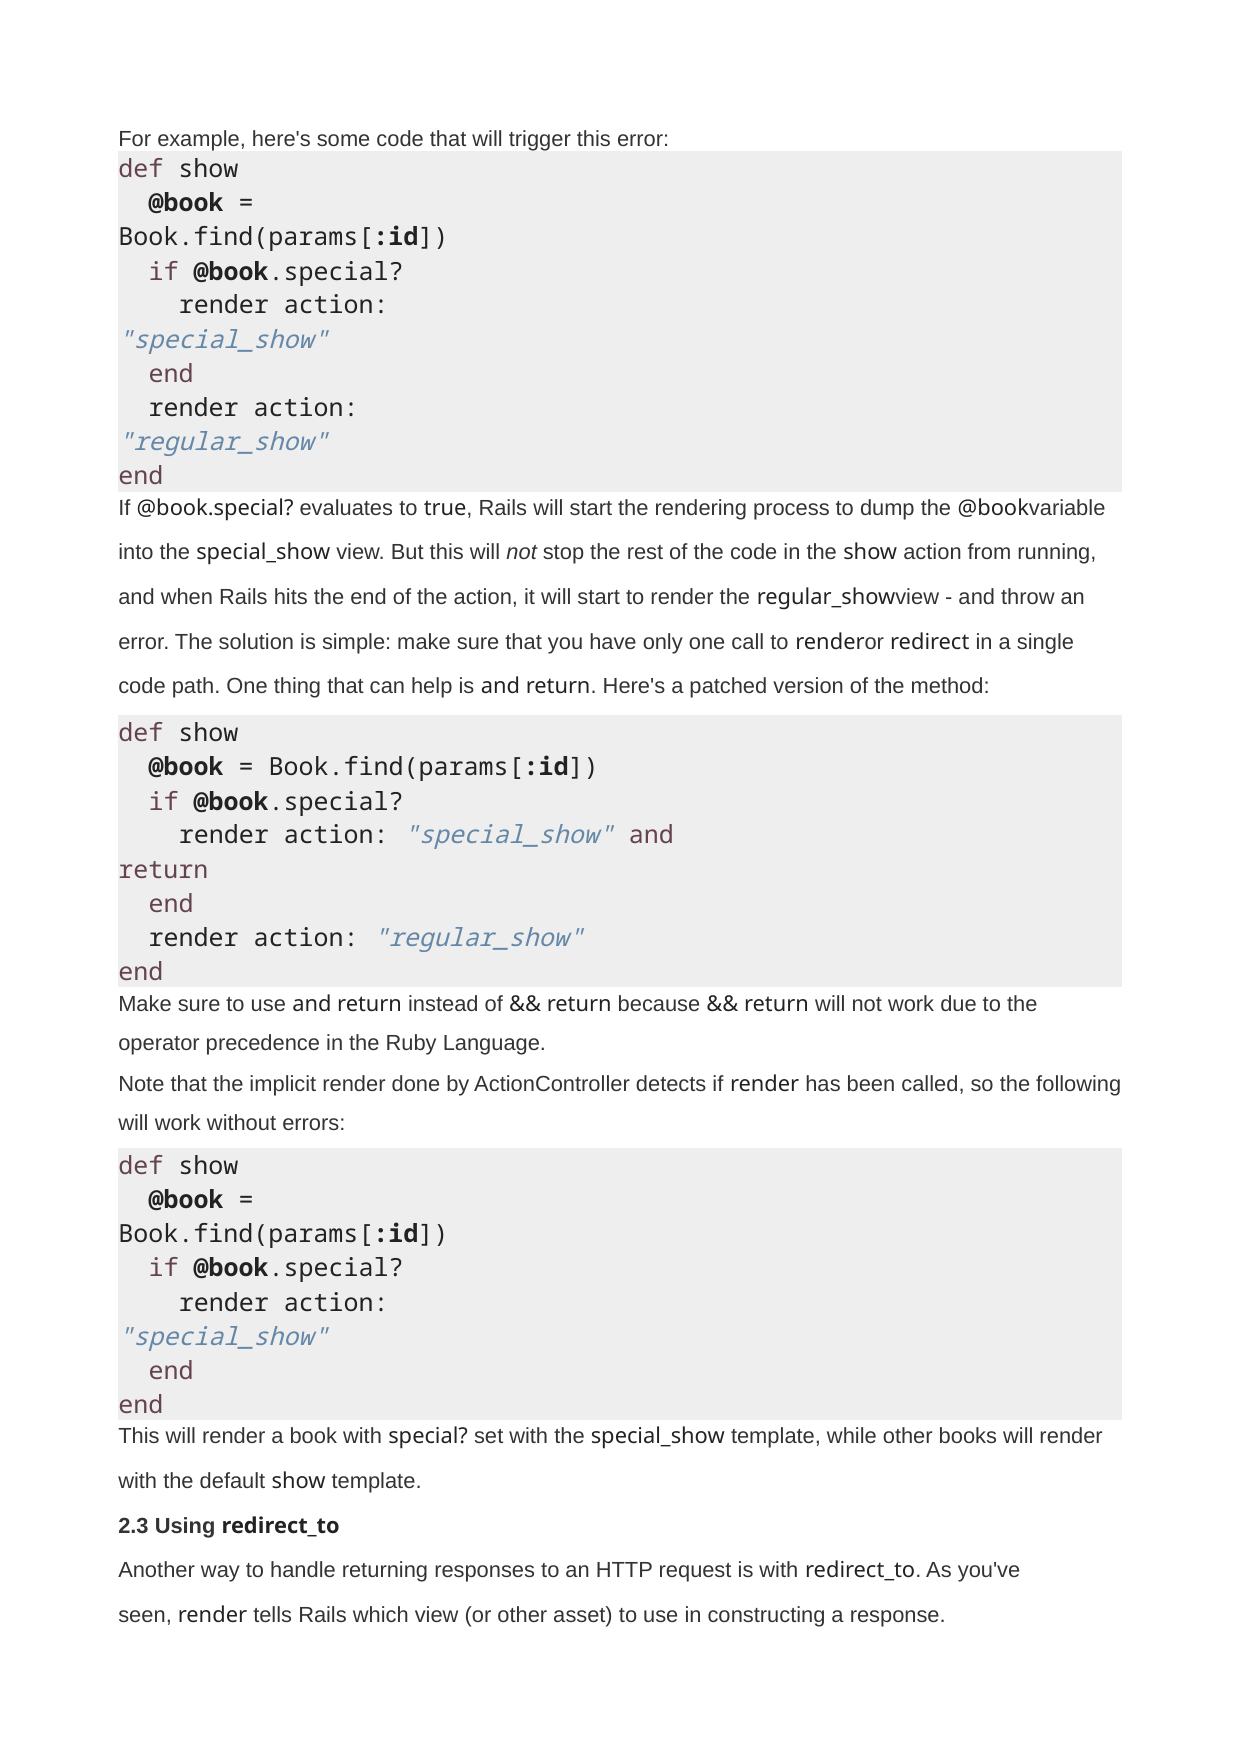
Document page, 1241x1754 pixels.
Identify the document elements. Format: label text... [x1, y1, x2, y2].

text Note that the implicit render done by ActionController detects if render has been called, so the following will work without errors: [118, 1068, 1122, 1135]
table_header def show @book = Book.find(params[:id]) if @book.special? render action: "special_show" end end [118, 1148, 567, 1420]
table_header def show @book = Book.find(params[:id]) if @book.special? render action: "special_show" end render action: "regular_show" end [118, 151, 567, 492]
text For example, here's some code that will trigger this error: [118, 118, 1122, 151]
table_header def show @book = Book.find(params[:id]) if @book.special? render action: "special_show" and return end render action: "regular_show" end [118, 715, 691, 987]
text Make sure to use and return instead of && return because && return will not work due to the operator precedence in the Ruby Language. [118, 987, 1122, 1055]
text Another way to handle returning responses to an HTTP request is with redirect_to. As you've seen, render tells Rails which view (or other asset) to use in constructing a response. [118, 1554, 1122, 1629]
subtitle 2.3 Using redirect_to [118, 1510, 1122, 1539]
text If @book.special? evaluates to true, Rails will start the rendering process to dump the @bookvariable into the special_show view. But this will not stop the rest of the code in the show action from running, and when Rails hits the end of the action, it will start to render the regular_showview - and throw an error. The solution is simple: make sure that you have only one call to renderor redirect in a single code path. One thing that can help is and return. Here's a patched version of the method: [118, 492, 1122, 700]
text This will render a book with special? set with the special_show template, while other books will render with the default show template. [118, 1420, 1122, 1495]
